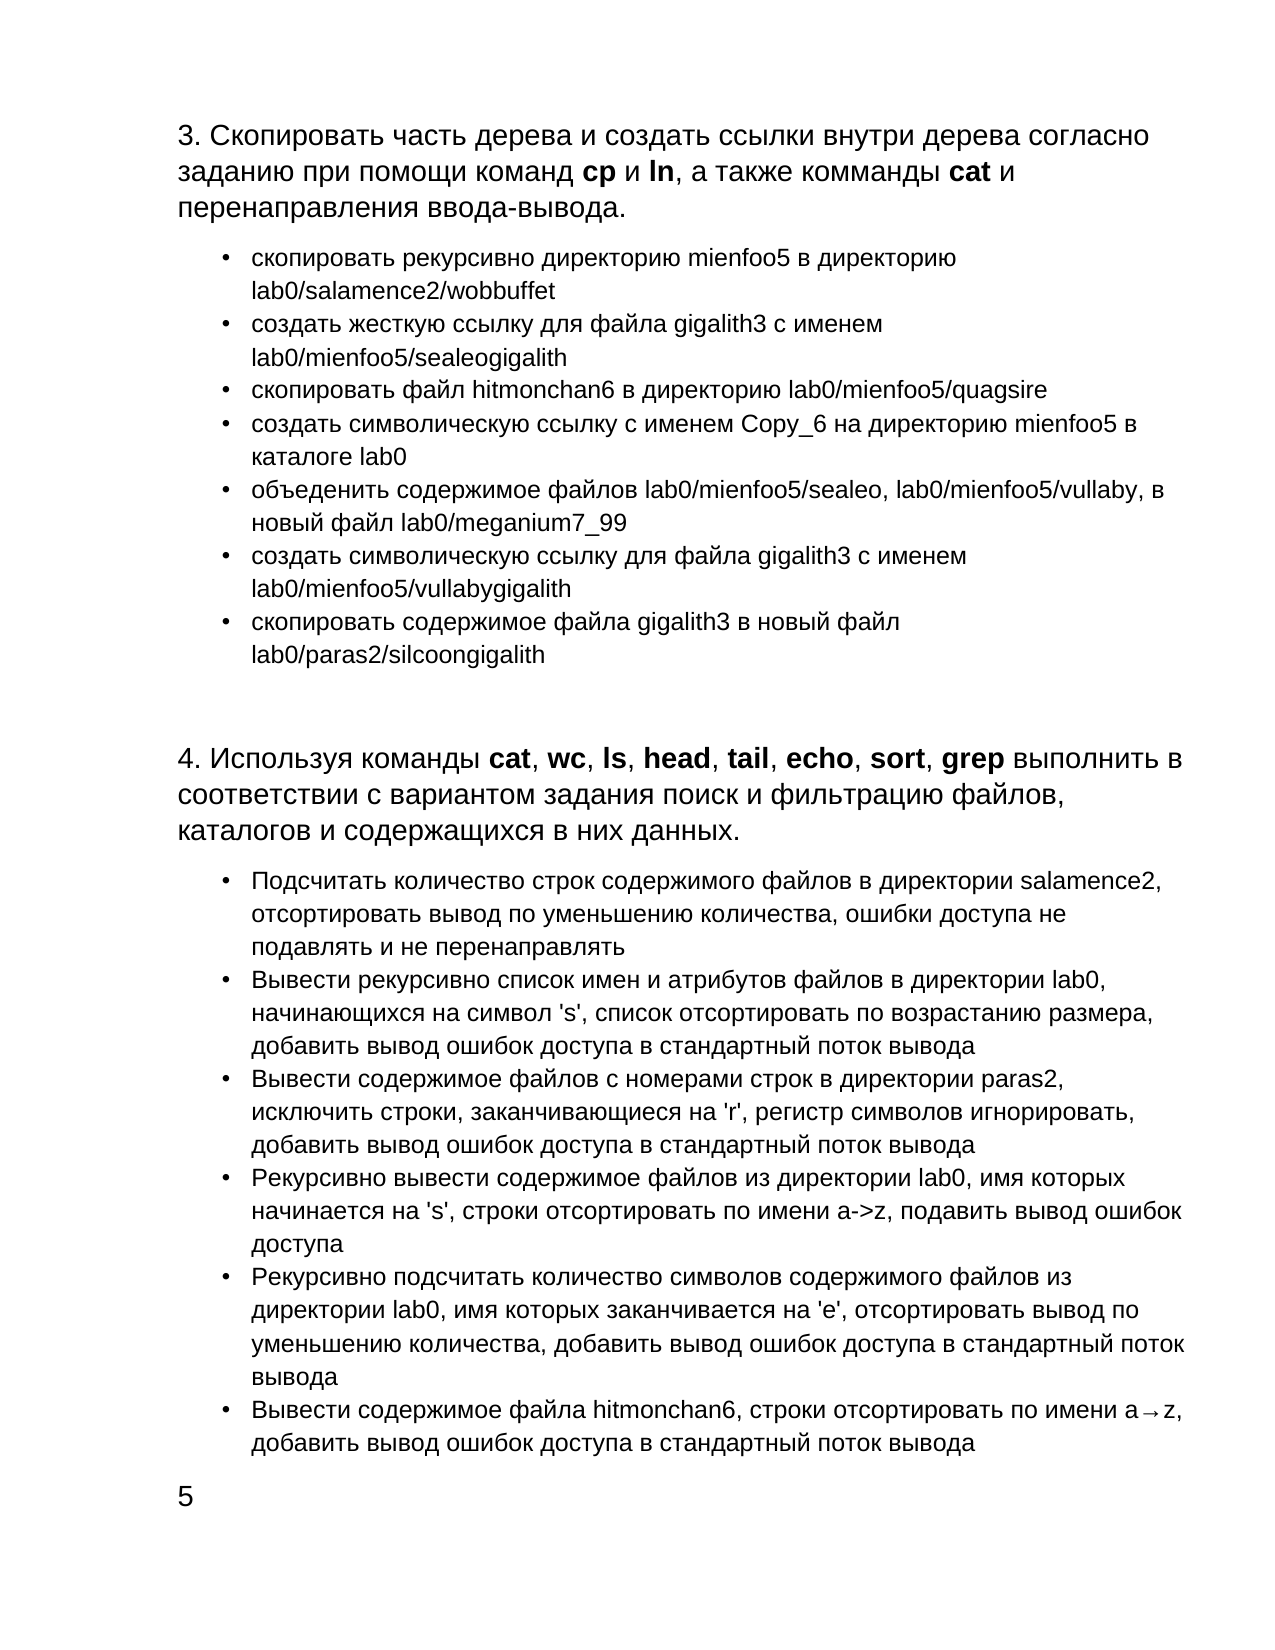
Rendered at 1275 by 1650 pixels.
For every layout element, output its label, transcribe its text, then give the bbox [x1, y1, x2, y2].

list скопировать рекурсивно директорию mienfoo5 в директорию lab0/salamence2/wobbuffet [222, 243, 1186, 305]
text 4. Используя команды cat, wc, ls, head, tail, echo, sort, grep выполнить в соответствии с вариантом задания поиск и фильтрацию файлов, каталогов и содержащихся в них данных. [177, 741, 1186, 846]
list Вывести рекурсивно список имен и атрибутов файлов в директории lab0, начинающихся на символ 's', список отсортировать по возрастанию размера, добавить вывод ошибок доступа в стандартный поток вывода [222, 965, 1186, 1060]
list Вывести содержимое файлов с номерами строк в директории paras2, исключить строки, заканчивающиеся на 'r', регистр символов игнорировать, добавить вывод ошибок доступа в стандартный поток вывода [222, 1064, 1186, 1159]
list cоздать жесткую ссылку для файла gigalith3 с именем lab0/mienfoo5/sealeogigalith [222, 309, 1186, 371]
list Рекурсивно вывести содержимое файлов из директории lab0, имя которых начинается на 's', строки отсортировать по имени a->z, подавить вывод ошибок доступа [222, 1163, 1186, 1258]
list Рекурсивно подсчитать количество символов содержимого файлов из директории lab0, имя которых заканчивается на 'e', отсортировать вывод по уменьшению количества, добавить вывод ошибок доступа в стандартный поток вывода [222, 1262, 1186, 1390]
list Вывести содержимое файла hitmonchan6, строки отсортировать по имени a→z, добавить вывод ошибок доступа в стандартный поток вывода [222, 1394, 1186, 1456]
list скопировать файл hitmonchan6 в директорию lab0/mienfoo5/quagsire [222, 376, 1186, 404]
list cоздать символическую ссылку для файла gigalith3 с именем lab0/mienfoo5/vullabygigalith [222, 541, 1186, 603]
text 3. Скопировать часть дерева и создать ссылки внутри дерева согласно заданию при помощи команд cp и ln, а также комманды cat и перенаправления ввода-вывода. [177, 118, 1186, 224]
list создать символическую ссылку c именем Copy_6 на директорию mienfoo5 в каталоге lab0 [222, 409, 1186, 471]
list объеденить содержимое файлов lab0/mienfoo5/sealeo, lab0/mienfoo5/vullaby, в новый файл lab0/meganium7_99 [222, 475, 1186, 537]
list Подсчитать количество строк содержимого файлов в директории salamence2, отсортировать вывод по уменьшению количества, ошибки доступа не подавлять и не перенаправлять [222, 866, 1186, 961]
list скопировать содержимое файла gigalith3 в новый файл lab0/paras2/silcoongigalith [222, 607, 1186, 669]
